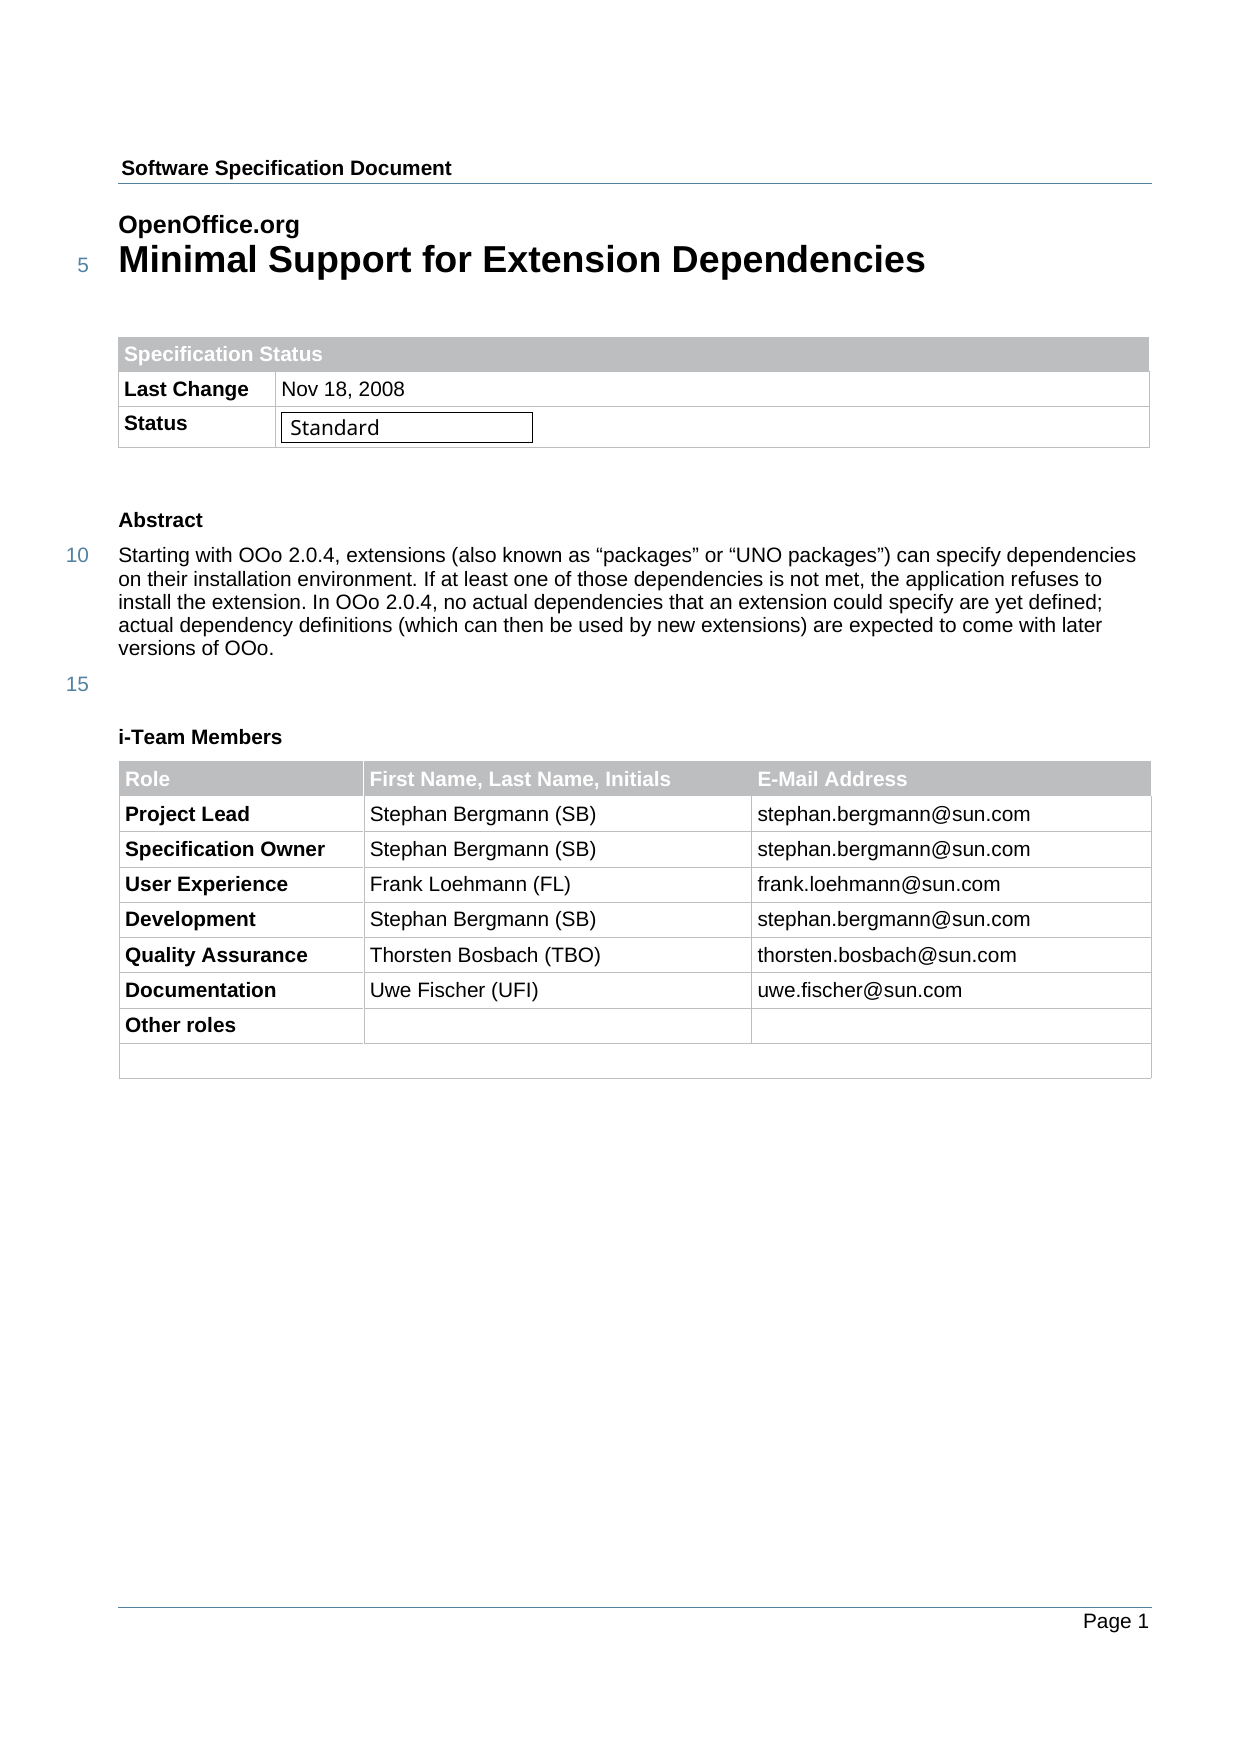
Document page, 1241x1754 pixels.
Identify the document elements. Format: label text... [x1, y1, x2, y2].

table_cell Stephan Bergmann (SB) [365, 832, 751, 867]
table_cell Uwe Fischer (UFI) [365, 973, 751, 1008]
table_cell stephan.bergmann@sun.com [752, 903, 1151, 937]
table_header Role [119, 761, 363, 796]
table_cell Status [119, 407, 275, 447]
table_cell Other roles [120, 1009, 363, 1043]
table_cell Nov 18, 2008 [276, 372, 1149, 406]
table_cell Thorsten Bosbach (TBO) [365, 938, 751, 972]
table_cell frank.loehmann@sun.com [752, 868, 1151, 902]
table_cell uwe.fischer@sun.com [752, 973, 1151, 1008]
table_cell Stephan Bergmann (SB) [365, 796, 751, 831]
table_cell User Experience [120, 868, 363, 902]
subtitle i-Team Members [118, 726, 1152, 749]
table_header First Name, Last Name, Initials [364, 761, 751, 796]
table_cell Frank Loehmann (FL) [365, 868, 751, 902]
table_cell <First Name, Last Name (Initials)> [365, 1009, 751, 1043]
subtitle Abstract [118, 508, 1152, 531]
table_cell <State reason here, if one role is not represented in i-Team.> [120, 1044, 1151, 1078]
table_cell stephan.bergmann@sun.com [752, 832, 1151, 867]
table_header E-Mail Address [751, 761, 1151, 796]
table_cell Stephan Bergmann (SB) [365, 903, 751, 937]
text OpenOffice.org [118, 211, 1152, 239]
table_cell Last Change [119, 372, 275, 406]
table_header Specification Status [118, 337, 1149, 371]
table_cell Project Lead [120, 796, 363, 831]
table_cell Specification Owner [120, 832, 363, 867]
table_cell Development [120, 903, 363, 937]
table_cell stephan.bergmann@sun.com [752, 796, 1151, 831]
text Minimal Support for Extension Dependencies [118, 239, 1152, 281]
table_cell thorsten.bosbach@sun.com [752, 938, 1151, 972]
table_cell PRELIMINARY status is the initial conception of a specification. STANDARD A specification with status Standard is considered to be stable and has the approval of the i-Team. OBSOLETE An Obsolete specification is a specification that has been identified unnecessary. For example due to; technology changes or changes in other standards or specifications. [276, 407, 1149, 447]
table_cell <User@openoffice.org> [752, 1009, 1151, 1043]
text Software Specification Document [118, 154, 1152, 183]
table_cell Documentation [120, 973, 363, 1008]
table_cell Quality Assurance [120, 938, 363, 972]
text Starting with OOo 2.0.4, extensions (also known as “packages” or “UNO packages”) can specify dependencies on their installation environment. If at least one of those dependencies is not met, the application refuses to install the extension. In OOo 2.0.4, no actual dependencies that an extension could specify are yet defined; actual dependency definitions (which can then be used by new extensions) are expected to come with later versions of OOo. [118, 544, 1152, 660]
